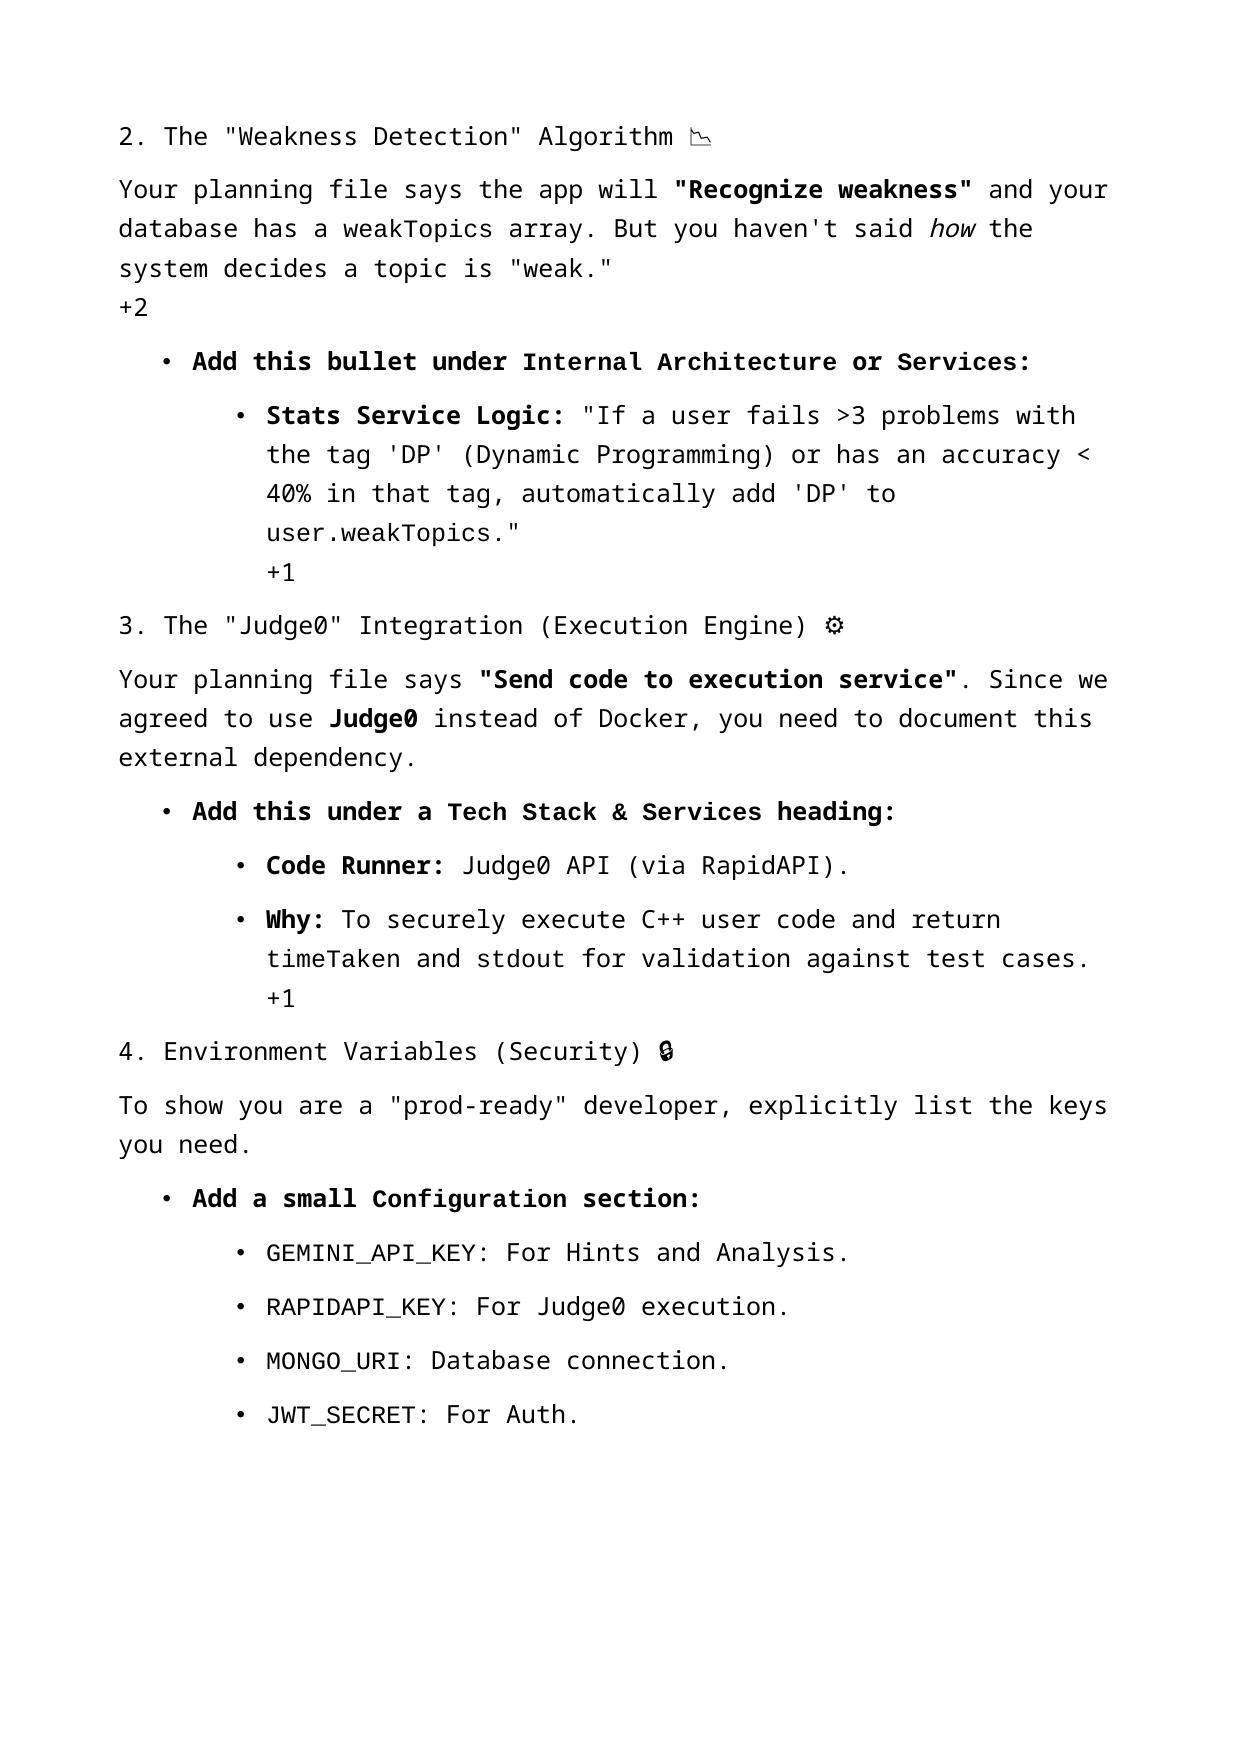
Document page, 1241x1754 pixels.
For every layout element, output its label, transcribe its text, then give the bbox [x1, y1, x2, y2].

subtitle 3. The "Judge0" Integration (Execution Engine) ⚙️ [118, 608, 1122, 642]
list +1 [236, 554, 1122, 588]
list RAPIDAPI_KEY: For Judge0 execution. [236, 1288, 1122, 1323]
subtitle 2. The "Weakness Detection" Algorithm 📉 [118, 118, 1122, 152]
text Your planning file says "Send code to execution service". Since we agreed to use Judge0 instead of Docker, you need to document this external dependency. [118, 662, 1122, 774]
text +2 [118, 289, 1122, 324]
list GEMINI_API_KEY: For Hints and Analysis. [236, 1234, 1122, 1269]
list Stats Service Logic: "If a user fails >3 problems with the tag 'DP' (Dynamic Programming) or has an accuracy < 40% in that tag, automatically add 'DP' to user.weakTopics." [236, 397, 1122, 549]
text Your planning file says the app will "Recognize weakness" and your database has a weakTopics array. But you haven't said how the system decides a topic is "weak." [118, 172, 1122, 284]
list Code Runner: Judge0 API (via RapidAPI). [236, 848, 1122, 882]
list +1 [236, 980, 1122, 1014]
subtitle 4. Environment Variables (Security) 🔒 [118, 1034, 1122, 1068]
list Add this bullet under Internal Architecture or Services: [162, 343, 1122, 378]
list JWT_SECRET: For Auth. [236, 1396, 1122, 1431]
list MONGO_URI: Database connection. [236, 1342, 1122, 1377]
text To show you are a "prod-ready" developer, explicitly list the keys you need. [118, 1088, 1122, 1161]
list Why: To securely execute C++ user code and return timeTaken and stdout for validation against test cases. [236, 901, 1122, 975]
list Add this under a Tech Stack & Services heading: [162, 794, 1122, 828]
list Add a small Configuration section: [162, 1181, 1122, 1215]
